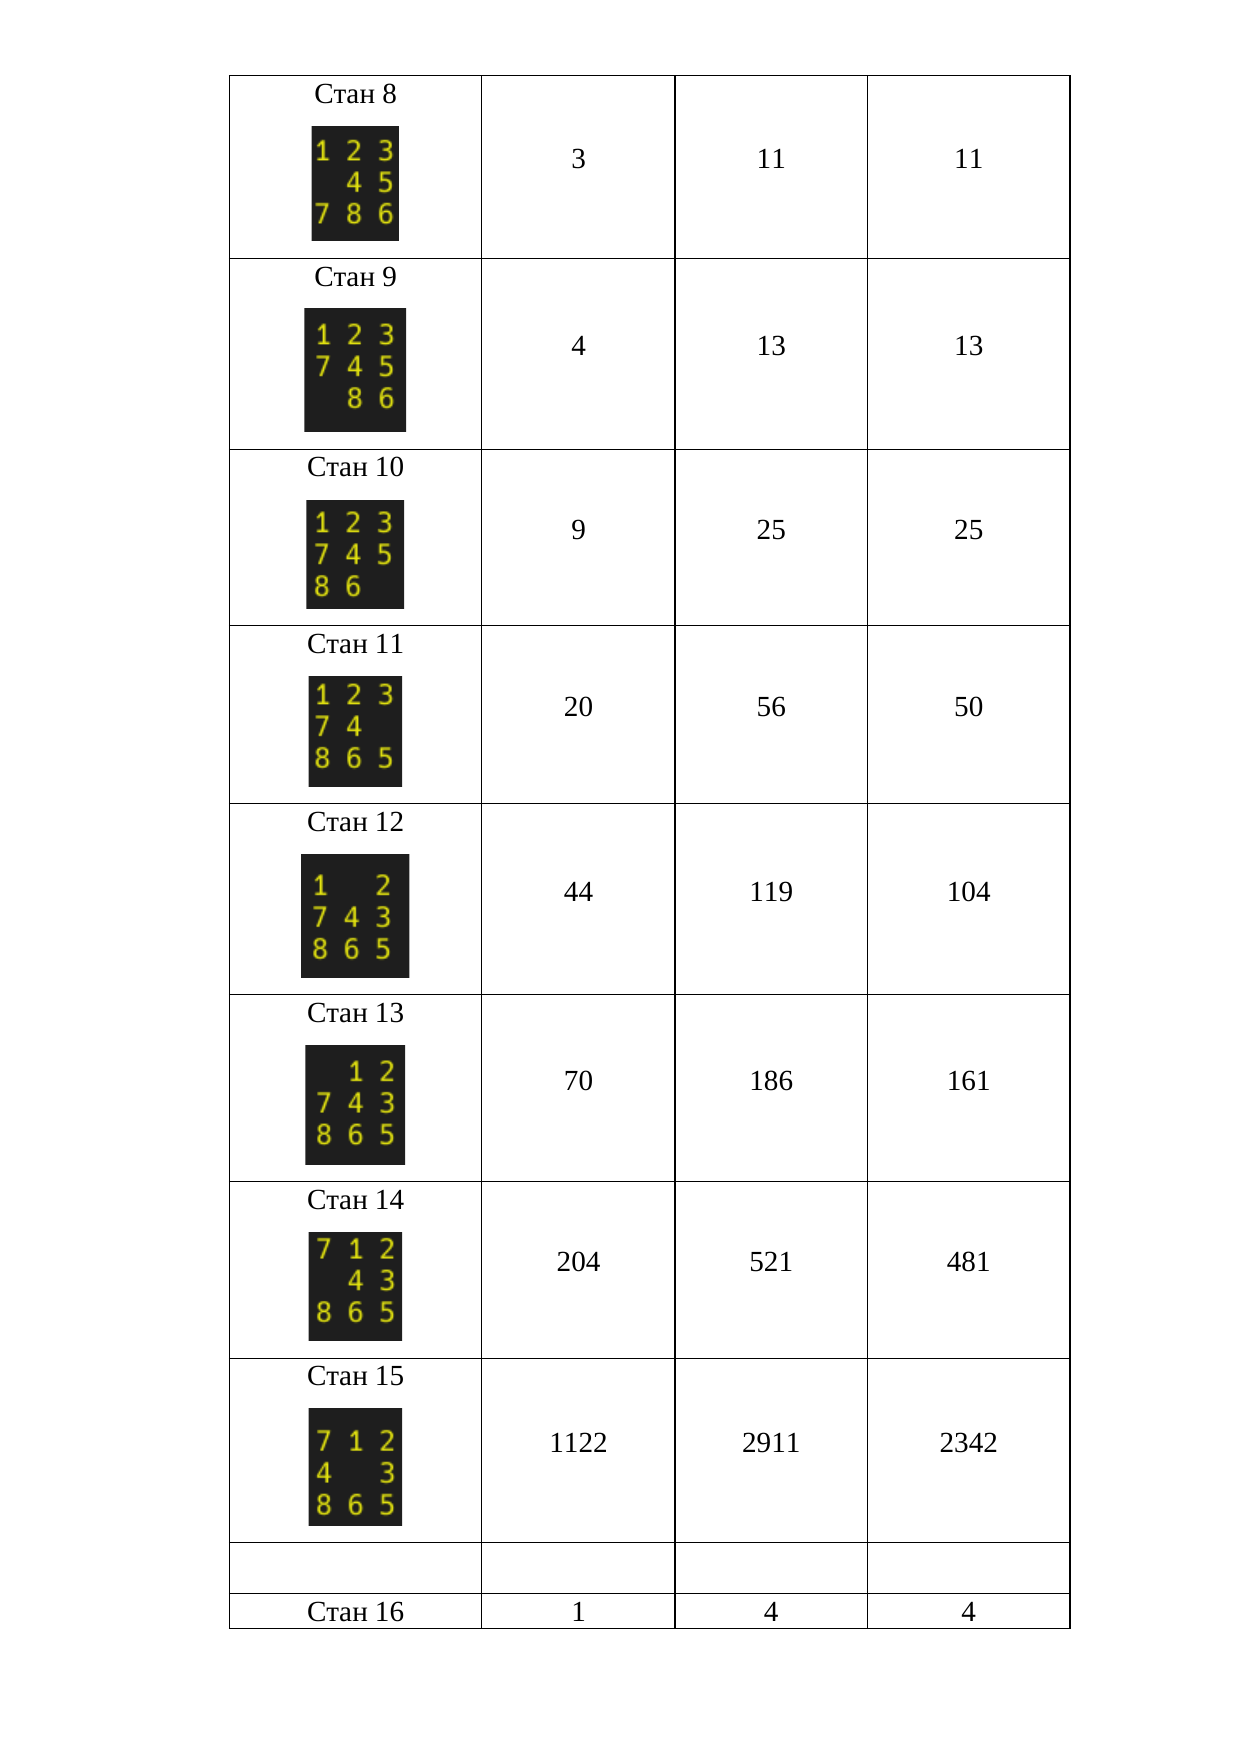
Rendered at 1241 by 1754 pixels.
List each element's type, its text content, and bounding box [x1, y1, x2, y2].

table_cell Стан 11 [230, 626, 481, 803]
table_cell 1122 [482, 1359, 674, 1542]
table_cell 4 [676, 1594, 867, 1628]
table_cell Стан 15 [230, 1359, 481, 1542]
table_cell 11 [676, 76, 867, 258]
table_cell Стан 16 [230, 1594, 481, 1628]
table_cell [230, 1543, 481, 1593]
table_cell 481 [868, 1182, 1069, 1357]
table_cell 4 [868, 1594, 1069, 1628]
table_cell 13 [676, 259, 867, 448]
table_cell 20 [482, 626, 674, 803]
table_cell 186 [676, 995, 867, 1181]
table_cell 44 [482, 804, 674, 994]
table_cell 104 [868, 804, 1069, 994]
table_cell 3 [482, 76, 674, 258]
table_cell 9 [482, 450, 674, 625]
table_cell 2911 [676, 1359, 867, 1542]
table_cell 2342 [868, 1359, 1069, 1542]
table_cell Стан 8 [230, 76, 481, 258]
table_cell 161 [868, 995, 1069, 1181]
table_cell 13 [868, 259, 1069, 448]
table_cell Стан 13 [230, 995, 481, 1181]
table_cell 50 [868, 626, 1069, 803]
table_cell 521 [676, 1182, 867, 1357]
table_cell 25 [676, 450, 867, 625]
table_cell Стан 14 [230, 1182, 481, 1357]
table_cell 70 [482, 995, 674, 1181]
table_cell 1 [482, 1594, 674, 1628]
table_cell 11 [868, 76, 1069, 258]
table_cell [676, 1543, 867, 1593]
table_cell 25 [868, 450, 1069, 625]
table_cell [482, 1543, 674, 1593]
table_cell [868, 1543, 1069, 1593]
table_cell Стан 9 [230, 259, 481, 448]
table_cell 56 [676, 626, 867, 803]
table_cell 4 [482, 259, 674, 448]
table_cell Стан 10 [230, 450, 481, 625]
table_cell 119 [676, 804, 867, 994]
table_cell 204 [482, 1182, 674, 1357]
table_cell Стан 12 [230, 804, 481, 994]
